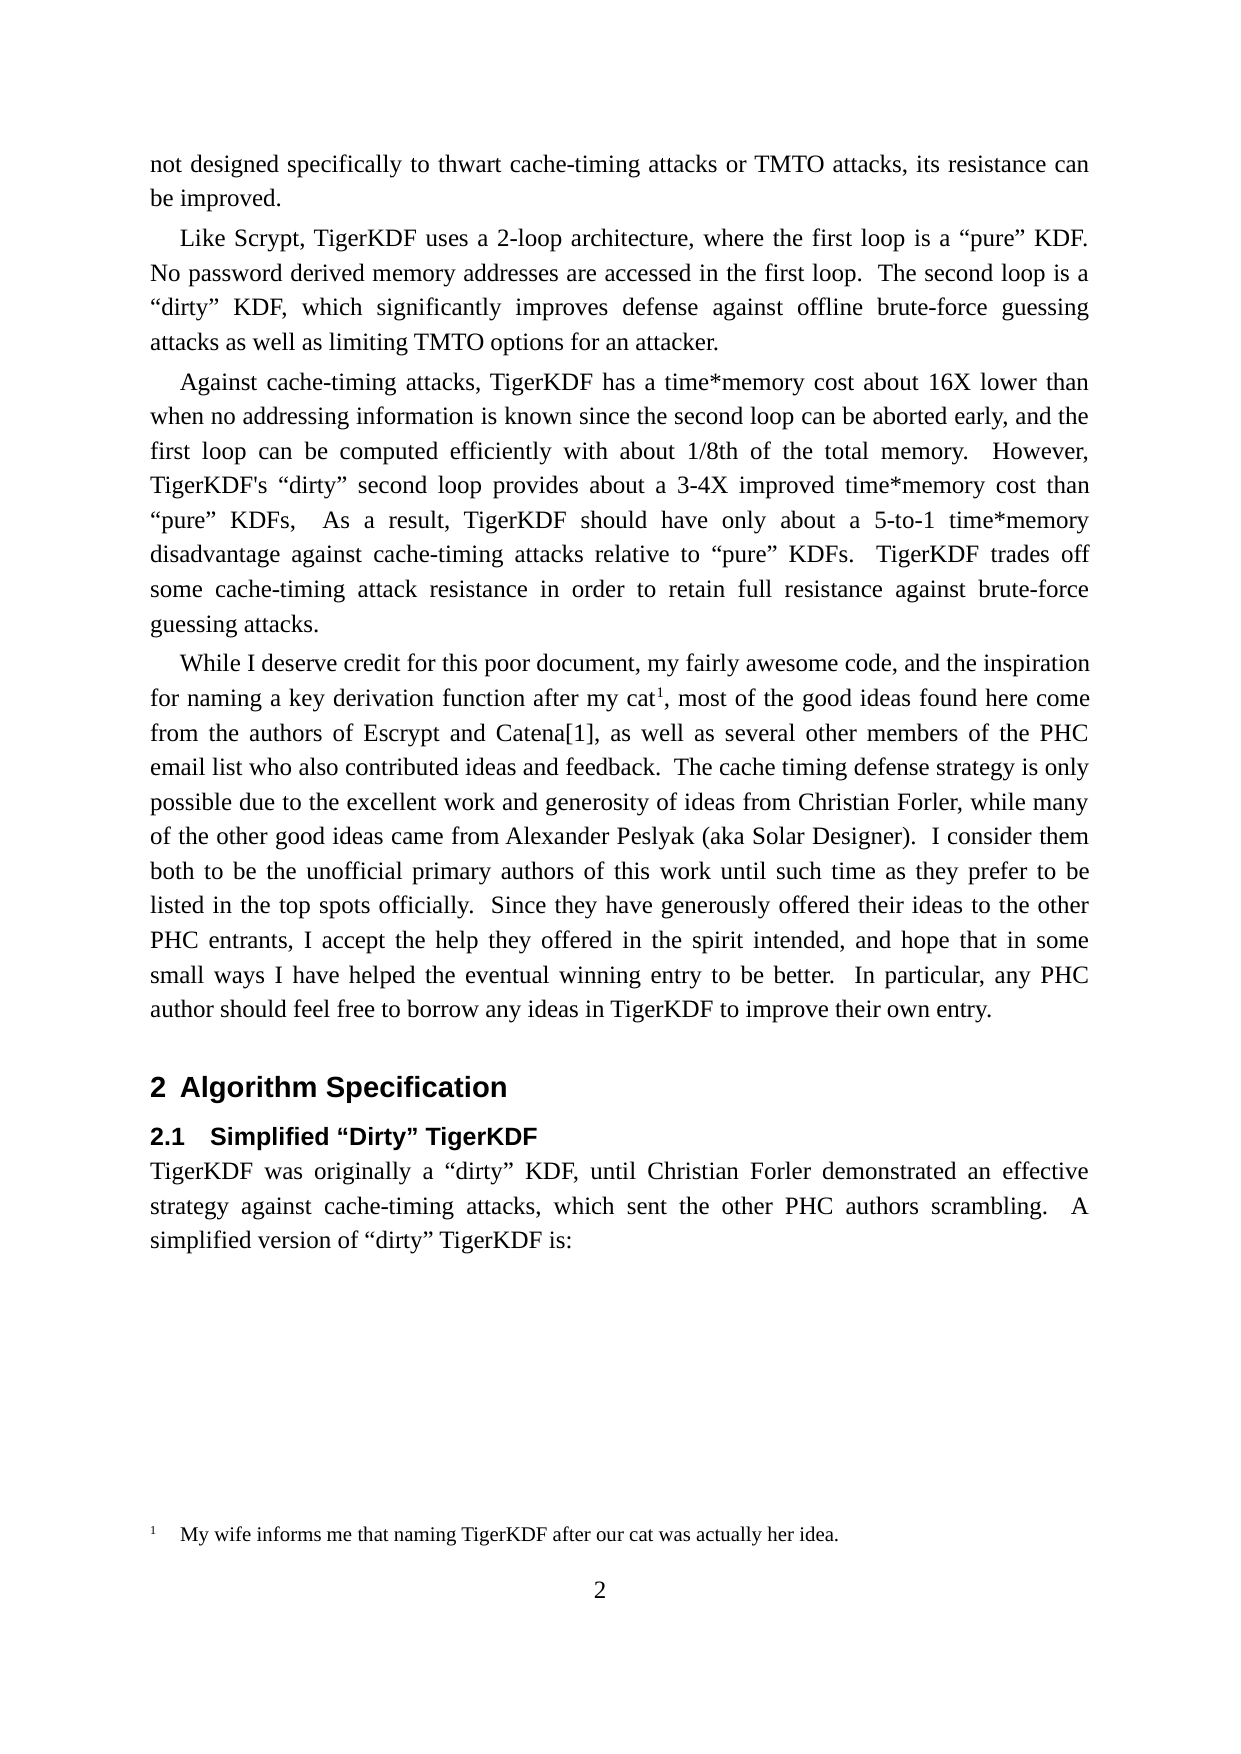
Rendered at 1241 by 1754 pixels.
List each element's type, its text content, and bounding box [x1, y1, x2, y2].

text not designed specifically to thwart cache-timing attacks or TMTO attacks, its resistance can be improved. [150, 150, 1091, 212]
subtitle Algorithm Specification [150, 1071, 1091, 1104]
subtitle Simplified “Dirty” TigerKDF [150, 1122, 1091, 1151]
text Like Scrypt, TigerKDF uses a 2-loop architecture, where the first loop is a “pure” KDF. No password derived memory addresses are accessed in the first loop. The second loop is a “dirty” KDF, which significantly improves defense against offline brute-force guessing attacks as well as limiting TMTO options for an attacker. [150, 224, 1091, 356]
text My wife informs me that naming TigerKDF after our cat was actually her idea. [150, 1523, 1091, 1546]
text While I deserve credit for this poor document, my fairly awesome code, and the inspiration for naming a key derivation function after my cat, most of the good ideas found here come from the authors of Escrypt and Catena[1], as well as several other members of the PHC email list who also contributed ideas and feedback. The cache timing defense strategy is only possible due to the excellent work and generosity of ideas from Christian Forler, while many of the other good ideas came from Alexander Peslyak (aka Solar Designer). I consider them both to be the unofficial primary authors of this work until such time as they prefer to be listed in the top spots officially. Since they have generously offered their ideas to the other PHC entrants, I accept the help they offered in the spirit intended, and hope that in some small ways I have helped the eventual winning entry to be better. In particular, any PHC author should feel free to borrow any ideas in TigerKDF to improve their own entry. [150, 649, 1091, 1023]
text Against cache-timing attacks, TigerKDF has a time*memory cost about 16X lower than when no addressing information is known since the second loop can be aborted early, and the first loop can be computed efficiently with about 1/8th of the total memory. However, TigerKDF's “dirty” second loop provides about a 3-4X improved time*memory cost than “pure” KDFs, As a result, TigerKDF should have only about a 5-to-1 time*memory disadvantage against cache-timing attacks relative to “pure” KDFs. TigerKDF trades off some cache-timing attack resistance in order to retain full resistance against brute-force guessing attacks. [150, 368, 1091, 637]
text TigerKDF was originally a “dirty” KDF, until Christian Forler demonstrated an effective strategy against cache-timing attacks, which sent the other PHC authors scrambling. A simplified version of “dirty” TigerKDF is: [150, 1157, 1091, 1254]
